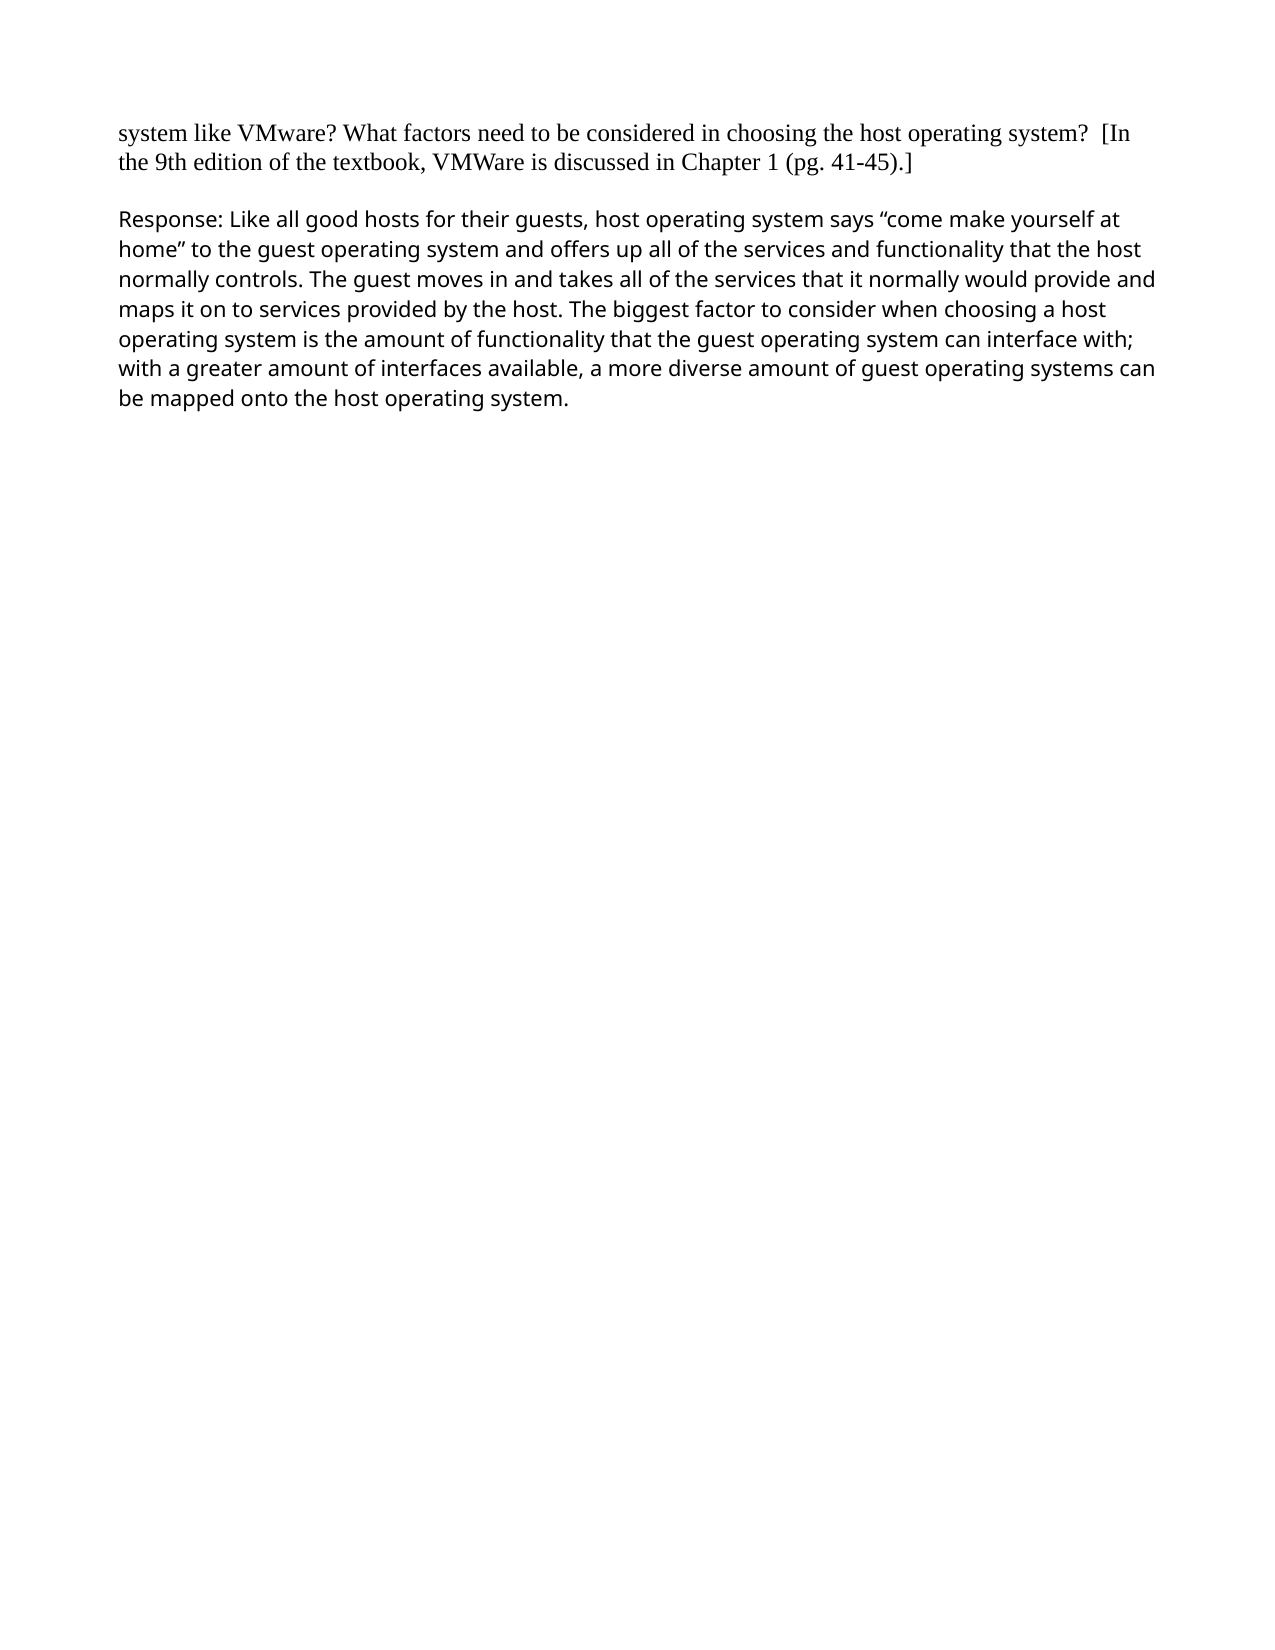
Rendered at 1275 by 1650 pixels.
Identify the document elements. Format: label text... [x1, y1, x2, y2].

text Response: Like all good hosts for their guests, host operating system says “come make yourself at home” to the guest operating system and offers up all of the services and functionality that the host normally controls. The guest moves in and takes all of the services that it normally would provide and maps it on to services provided by the host. The biggest factor to consider when choosing a host operating system is the amount of functionality that the guest operating system can interface with; with a greater amount of interfaces available, a more diverse amount of guest operating systems can be mapped onto the host operating system. [118, 204, 1157, 413]
text system like VMware? What factors need to be considered in choosing the host operating system? [In the 9th edition of the textbook, VMWare is discussed in Chapter 1 (pg. 41-45).] [118, 118, 1157, 176]
